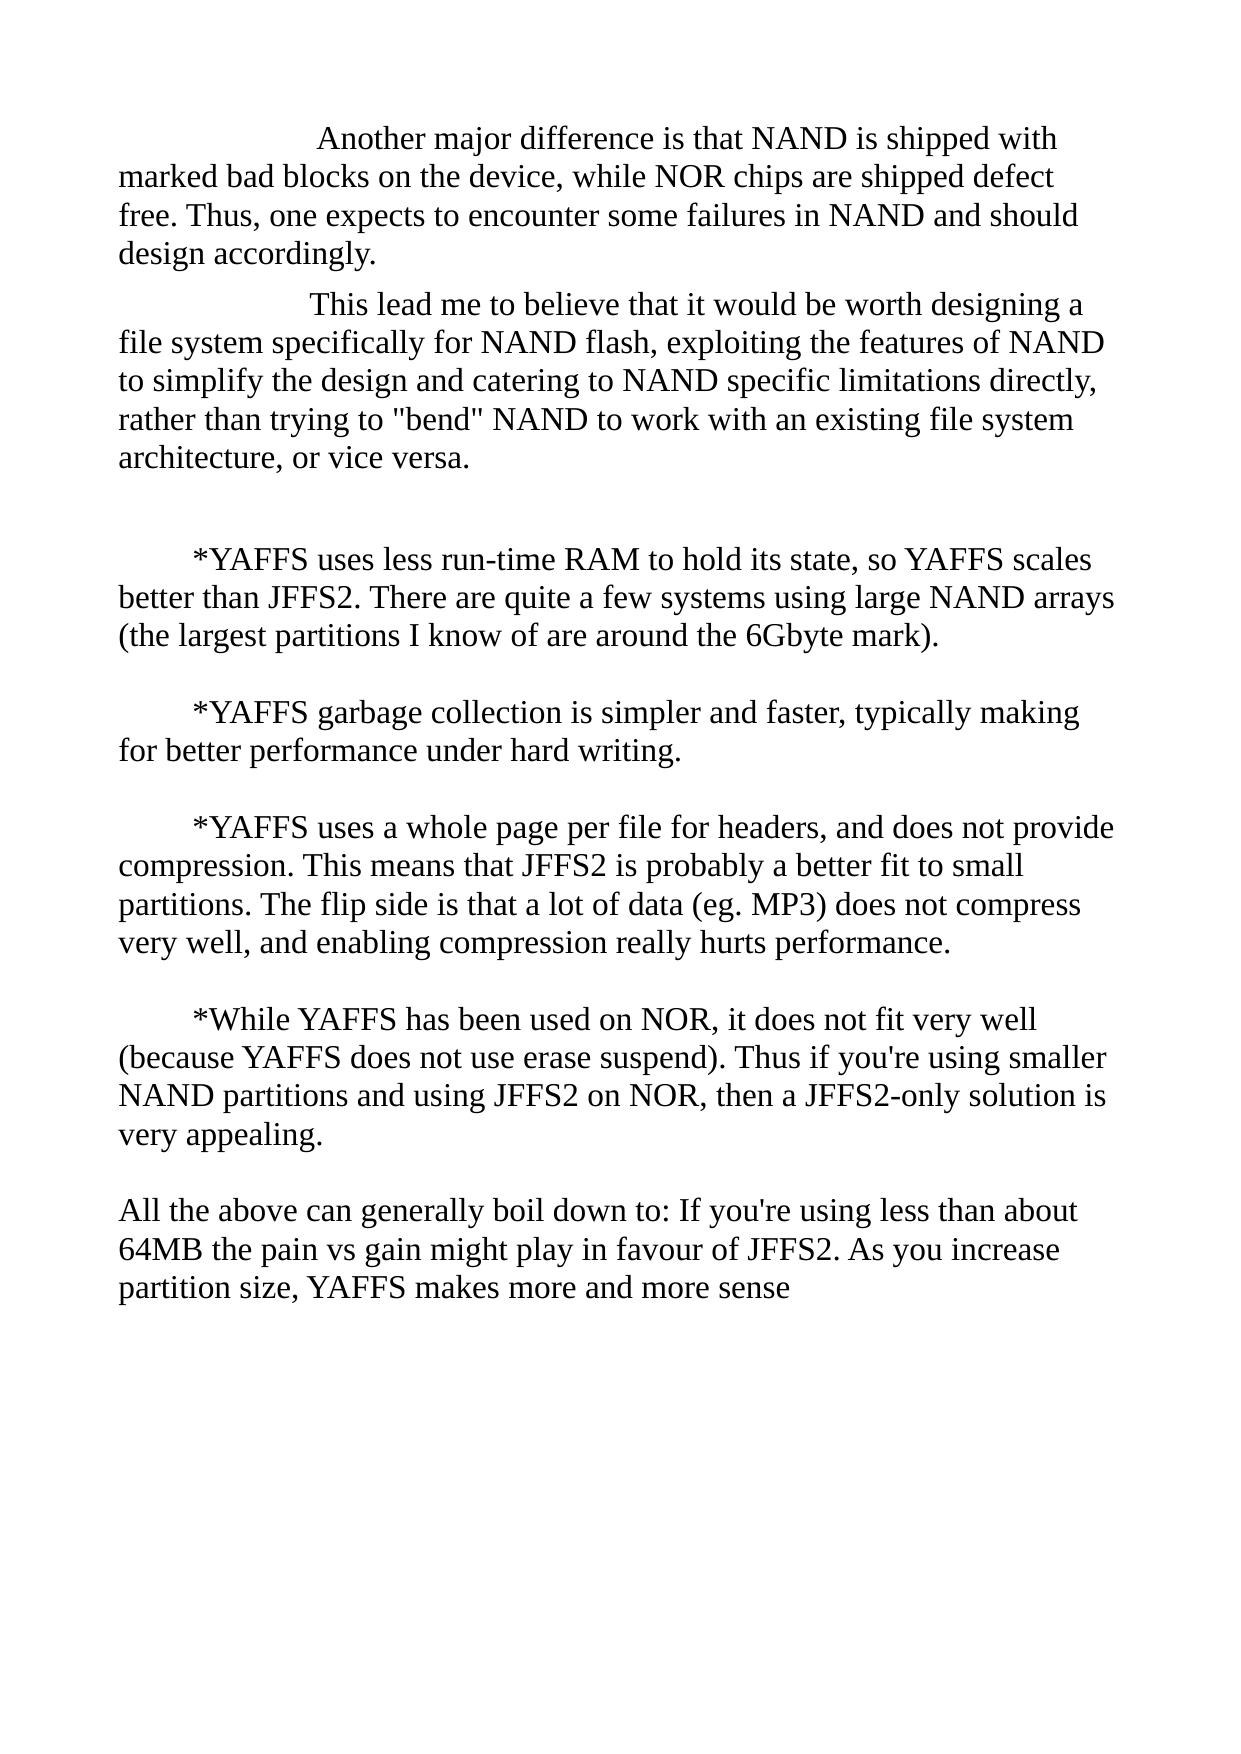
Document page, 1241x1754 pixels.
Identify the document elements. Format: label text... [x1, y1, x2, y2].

text Another major difference is that NAND is shipped with marked bad blocks on the device, while NOR chips are shipped defect free. Thus, one expects to encounter some failures in NAND and should design accordingly. [118, 118, 1122, 271]
text *YAFFS uses less run-time RAM to hold its state, so YAFFS scales better than JFFS2. There are quite a few systems using large NAND arrays (the largest partitions I know of are around the 6Gbyte mark). *YAFFS garbage collection is simpler and faster, typically making for better performance under hard writing. *YAFFS uses a whole page per file for headers, and does not provide compression. This means that JFFS2 is probably a better fit to small partitions. The flip side is that a lot of data (eg. MP3) does not compress very well, and enabling compression really hurts performance. *While YAFFS has been used on NOR, it does not fit very well (because YAFFS does not use erase suspend). Thus if you're using smaller NAND partitions and using JFFS2 on NOR, then a JFFS2-only solution is very appealing. All the above can generally boil down to: If you're using less than about 64MB the pain vs gain might play in favour of JFFS2. As you increase partition size, YAFFS makes more and more sense [118, 539, 1122, 1306]
text This lead me to believe that it would be worth designing a file system specifically for NAND flash, exploiting the features of NAND to simplify the design and catering to NAND specific limitations directly, rather than trying to "bend" NAND to work with an existing file system architecture, or vice versa. [118, 284, 1122, 476]
